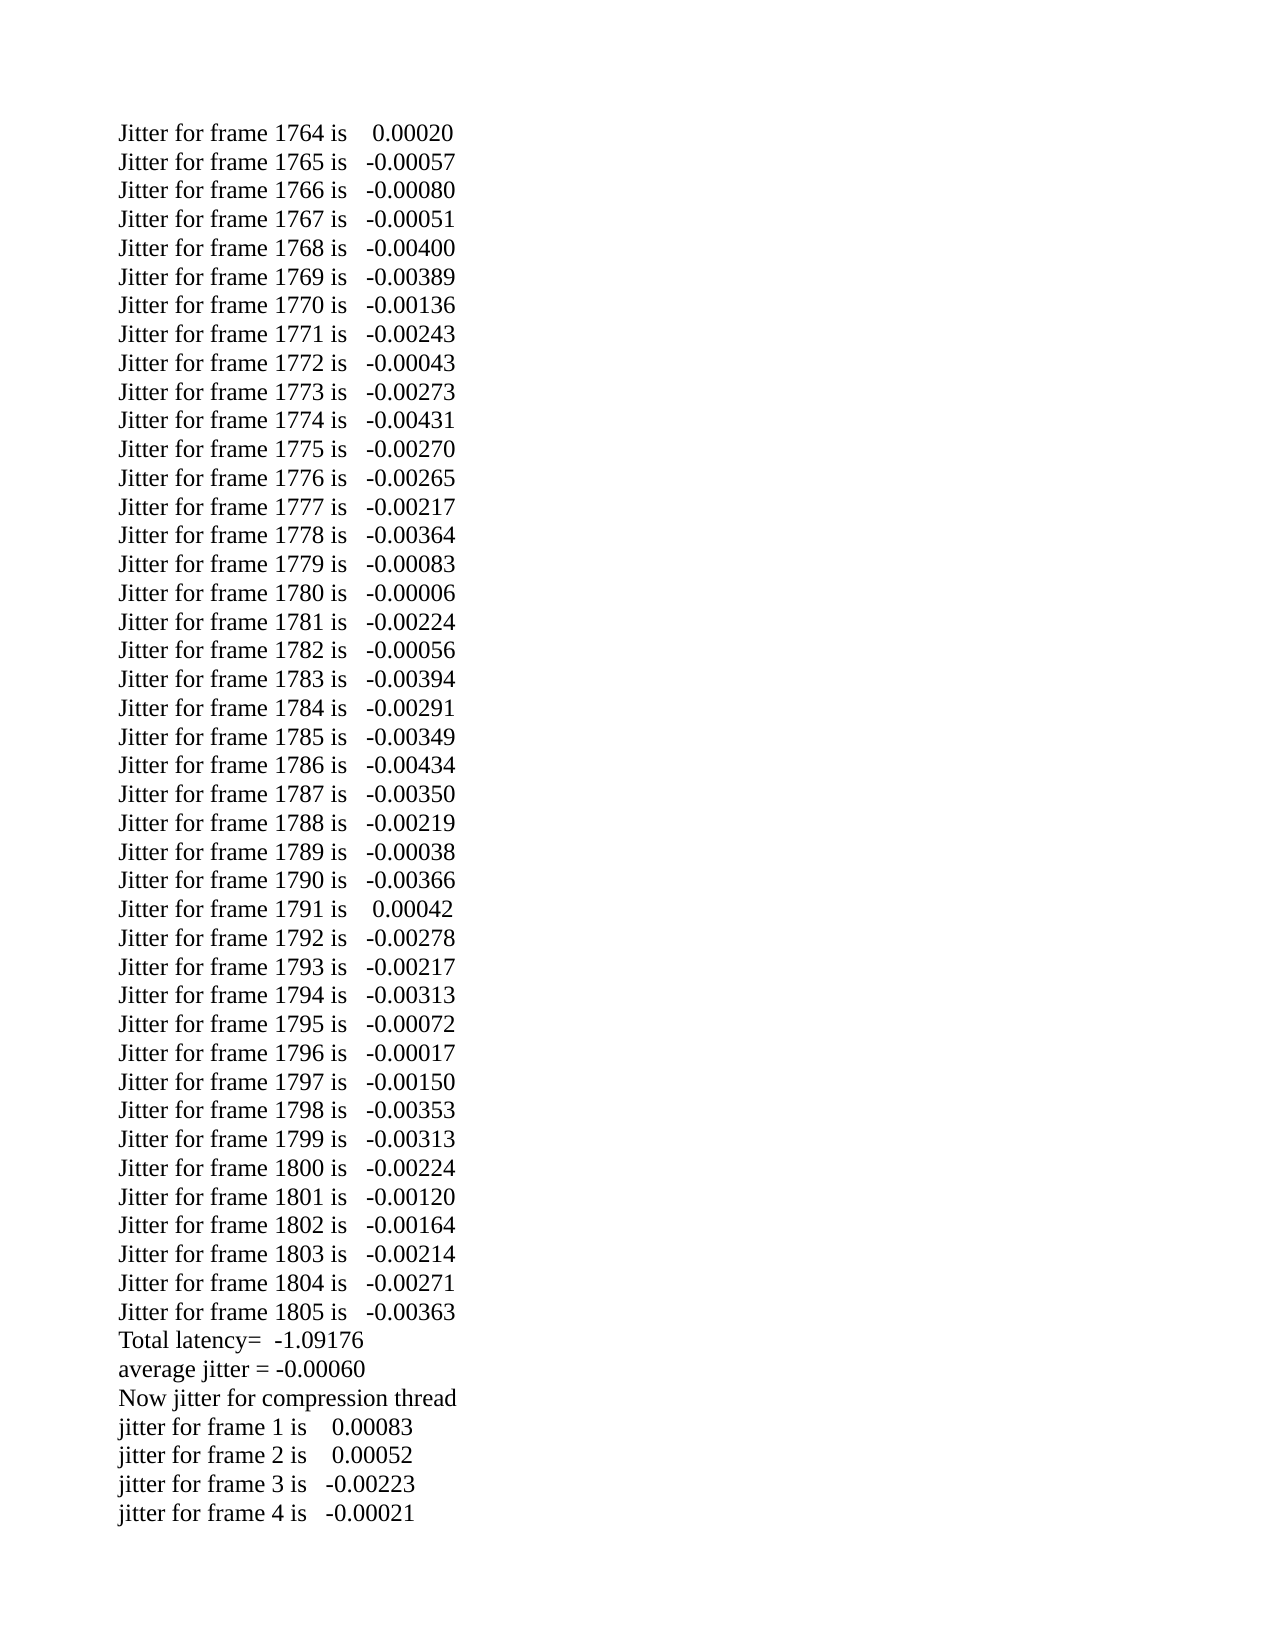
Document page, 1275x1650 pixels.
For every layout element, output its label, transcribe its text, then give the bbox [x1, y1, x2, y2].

text Jitter for frame 1805 is -0.00363 [118, 1297, 1157, 1326]
text Jitter for frame 1776 is -0.00265 [118, 463, 1157, 492]
text Jitter for frame 1772 is -0.00043 [118, 348, 1157, 377]
text Jitter for frame 1765 is -0.00057 [118, 147, 1157, 176]
text Jitter for frame 1786 is -0.00434 [118, 751, 1157, 779]
text Jitter for frame 1784 is -0.00291 [118, 693, 1157, 722]
text Jitter for frame 1789 is -0.00038 [118, 837, 1157, 866]
text Jitter for frame 1797 is -0.00150 [118, 1067, 1157, 1096]
text Jitter for frame 1796 is -0.00017 [118, 1038, 1157, 1067]
text jitter for frame 4 is -0.00021 [118, 1498, 1157, 1527]
text Jitter for frame 1803 is -0.00214 [118, 1239, 1157, 1268]
text Jitter for frame 1775 is -0.00270 [118, 434, 1157, 463]
text Jitter for frame 1781 is -0.00224 [118, 607, 1157, 636]
text Total latency= -1.09176 [118, 1326, 1157, 1354]
text jitter for frame 1 is 0.00083 [118, 1412, 1157, 1441]
text Jitter for frame 1801 is -0.00120 [118, 1182, 1157, 1211]
text Jitter for frame 1785 is -0.00349 [118, 722, 1157, 751]
text Jitter for frame 1770 is -0.00136 [118, 291, 1157, 319]
text Jitter for frame 1791 is 0.00042 [118, 894, 1157, 923]
text Jitter for frame 1778 is -0.00364 [118, 521, 1157, 549]
text jitter for frame 2 is 0.00052 [118, 1441, 1157, 1469]
text Jitter for frame 1771 is -0.00243 [118, 319, 1157, 348]
text Jitter for frame 1779 is -0.00083 [118, 549, 1157, 578]
text jitter for frame 3 is -0.00223 [118, 1469, 1157, 1498]
text Jitter for frame 1800 is -0.00224 [118, 1153, 1157, 1182]
text Jitter for frame 1769 is -0.00389 [118, 262, 1157, 291]
text Jitter for frame 1793 is -0.00217 [118, 952, 1157, 981]
text Jitter for frame 1780 is -0.00006 [118, 578, 1157, 607]
text Jitter for frame 1804 is -0.00271 [118, 1268, 1157, 1297]
text Jitter for frame 1798 is -0.00353 [118, 1096, 1157, 1124]
text Now jitter for compression thread [118, 1383, 1157, 1412]
text Jitter for frame 1794 is -0.00313 [118, 981, 1157, 1009]
text Jitter for frame 1792 is -0.00278 [118, 923, 1157, 952]
text Jitter for frame 1767 is -0.00051 [118, 204, 1157, 233]
text average jitter = -0.00060 [118, 1354, 1157, 1383]
text Jitter for frame 1773 is -0.00273 [118, 377, 1157, 406]
text Jitter for frame 1764 is 0.00020 [118, 118, 1157, 147]
text Jitter for frame 1766 is -0.00080 [118, 176, 1157, 204]
text Jitter for frame 1802 is -0.00164 [118, 1211, 1157, 1239]
text Jitter for frame 1795 is -0.00072 [118, 1009, 1157, 1038]
text Jitter for frame 1790 is -0.00366 [118, 866, 1157, 894]
text Jitter for frame 1788 is -0.00219 [118, 808, 1157, 837]
text Jitter for frame 1774 is -0.00431 [118, 406, 1157, 434]
text Jitter for frame 1799 is -0.00313 [118, 1124, 1157, 1153]
text Jitter for frame 1783 is -0.00394 [118, 664, 1157, 693]
text Jitter for frame 1768 is -0.00400 [118, 233, 1157, 262]
text Jitter for frame 1787 is -0.00350 [118, 779, 1157, 808]
text Jitter for frame 1777 is -0.00217 [118, 492, 1157, 521]
text Jitter for frame 1782 is -0.00056 [118, 636, 1157, 664]
